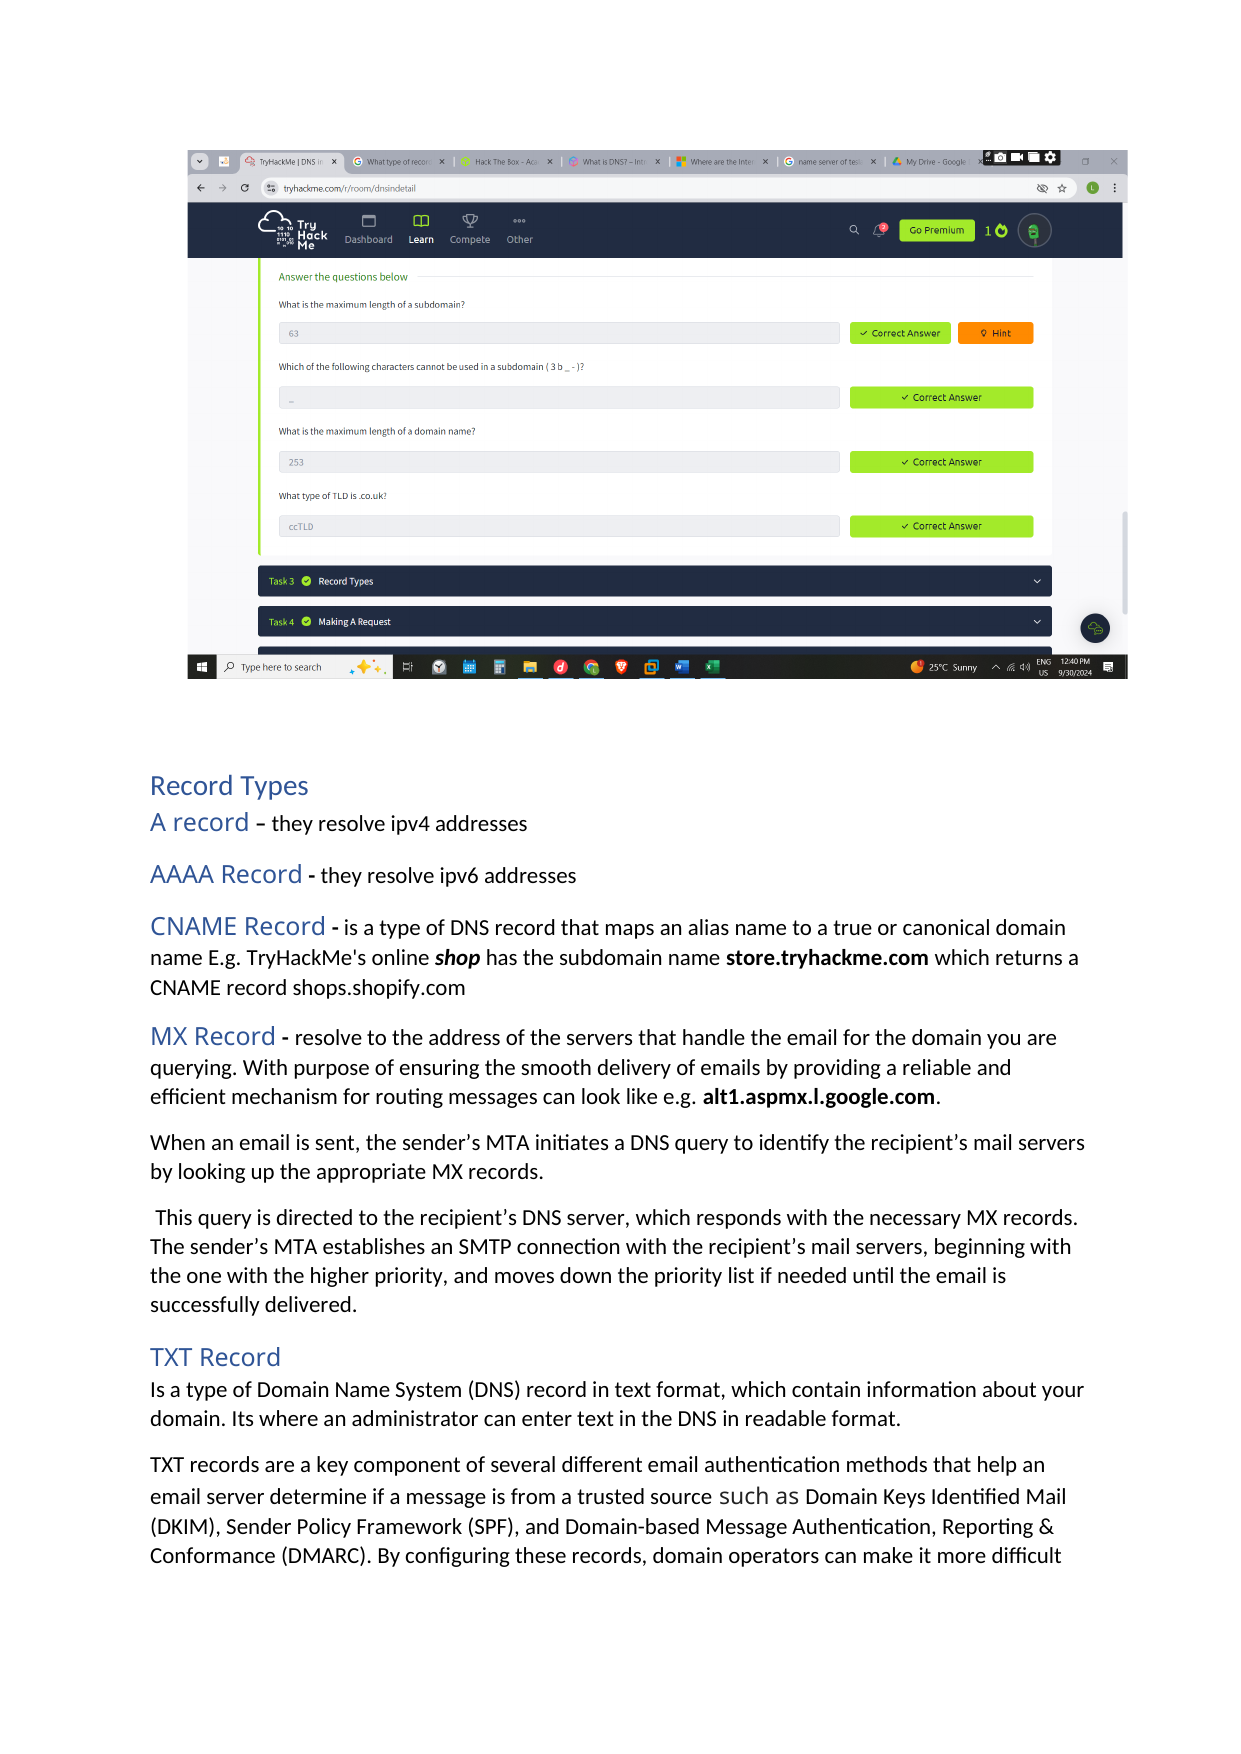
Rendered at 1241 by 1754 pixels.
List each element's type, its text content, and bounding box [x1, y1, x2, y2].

text MX Record - resolve to the address of the servers that handle the email for the domain you are querying. With purpose of ensuring the smooth delivery of emails by providing a reliable and efficient mechanism for routing messages can look like e.g. alt1.aspmx.l.google.com. [150, 1018, 1090, 1111]
text Is a type of Domain Name System (DNS) record in text format, which contain information about your domain. Its where an administrator can enter text in the DNS in readable format. [150, 1376, 1090, 1433]
text When an email is sent, the sender’s MTA initiates a DNS query to identify the recipient’s mail servers by looking up the appropriate MX records. [150, 1128, 1090, 1185]
text AAAA Record - they resolve ipv6 addresses [150, 856, 1090, 890]
text A record – they resolve ipv4 addresses [150, 804, 1090, 838]
text CNAME Record - is a type of DNS record that maps an alias name to a true or canonical domain name E.g. TryHackMe's online shop has the subdomain name store.tryhackme.com which returns a CNAME record shops.shopify.com [150, 908, 1090, 1001]
subtitle Record Types [150, 767, 1090, 803]
subtitle TXT Record [150, 1340, 1090, 1374]
text TXT records are a key component of several different email authentication methods that help an email server determine if a message is from a trusted source such as Domain Keys Identified Mail (DKIM), Sender Policy Framework (SPF), and Domain-based Message Authentication, Reporting & Conformance (DMARC). By configuring these records, domain operators can make it more difficult [150, 1450, 1090, 1569]
text This query is directed to the recipient’s DNS server, which responds with the necessary MX records. The sender’s MTA establishes an SMTP connection with the recipient’s mail servers, beginning with the one with the higher priority, and moves down the priority list if needed until the email is successfully delivered. [150, 1203, 1090, 1318]
